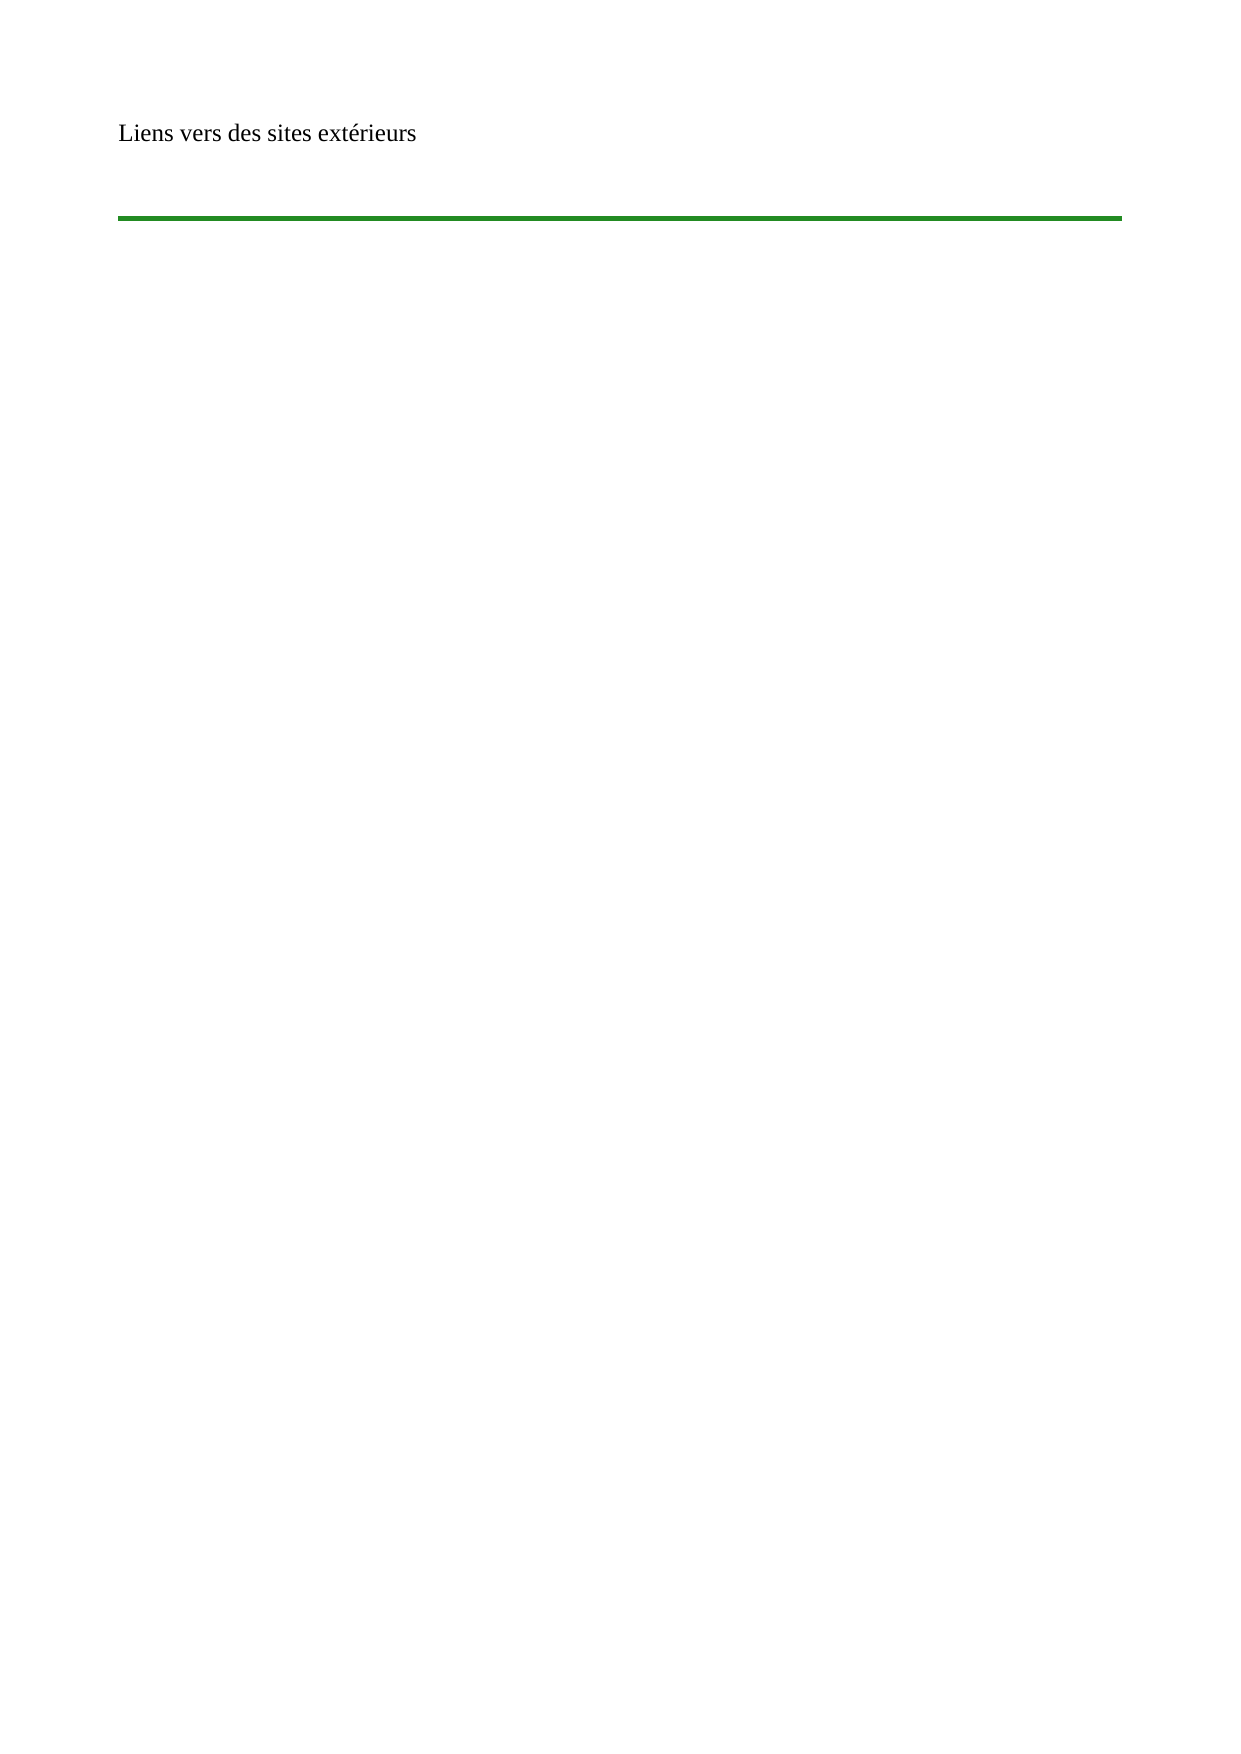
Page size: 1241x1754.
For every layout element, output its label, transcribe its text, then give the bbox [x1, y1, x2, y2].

text Liens vers des sites extérieurs [118, 118, 1122, 147]
